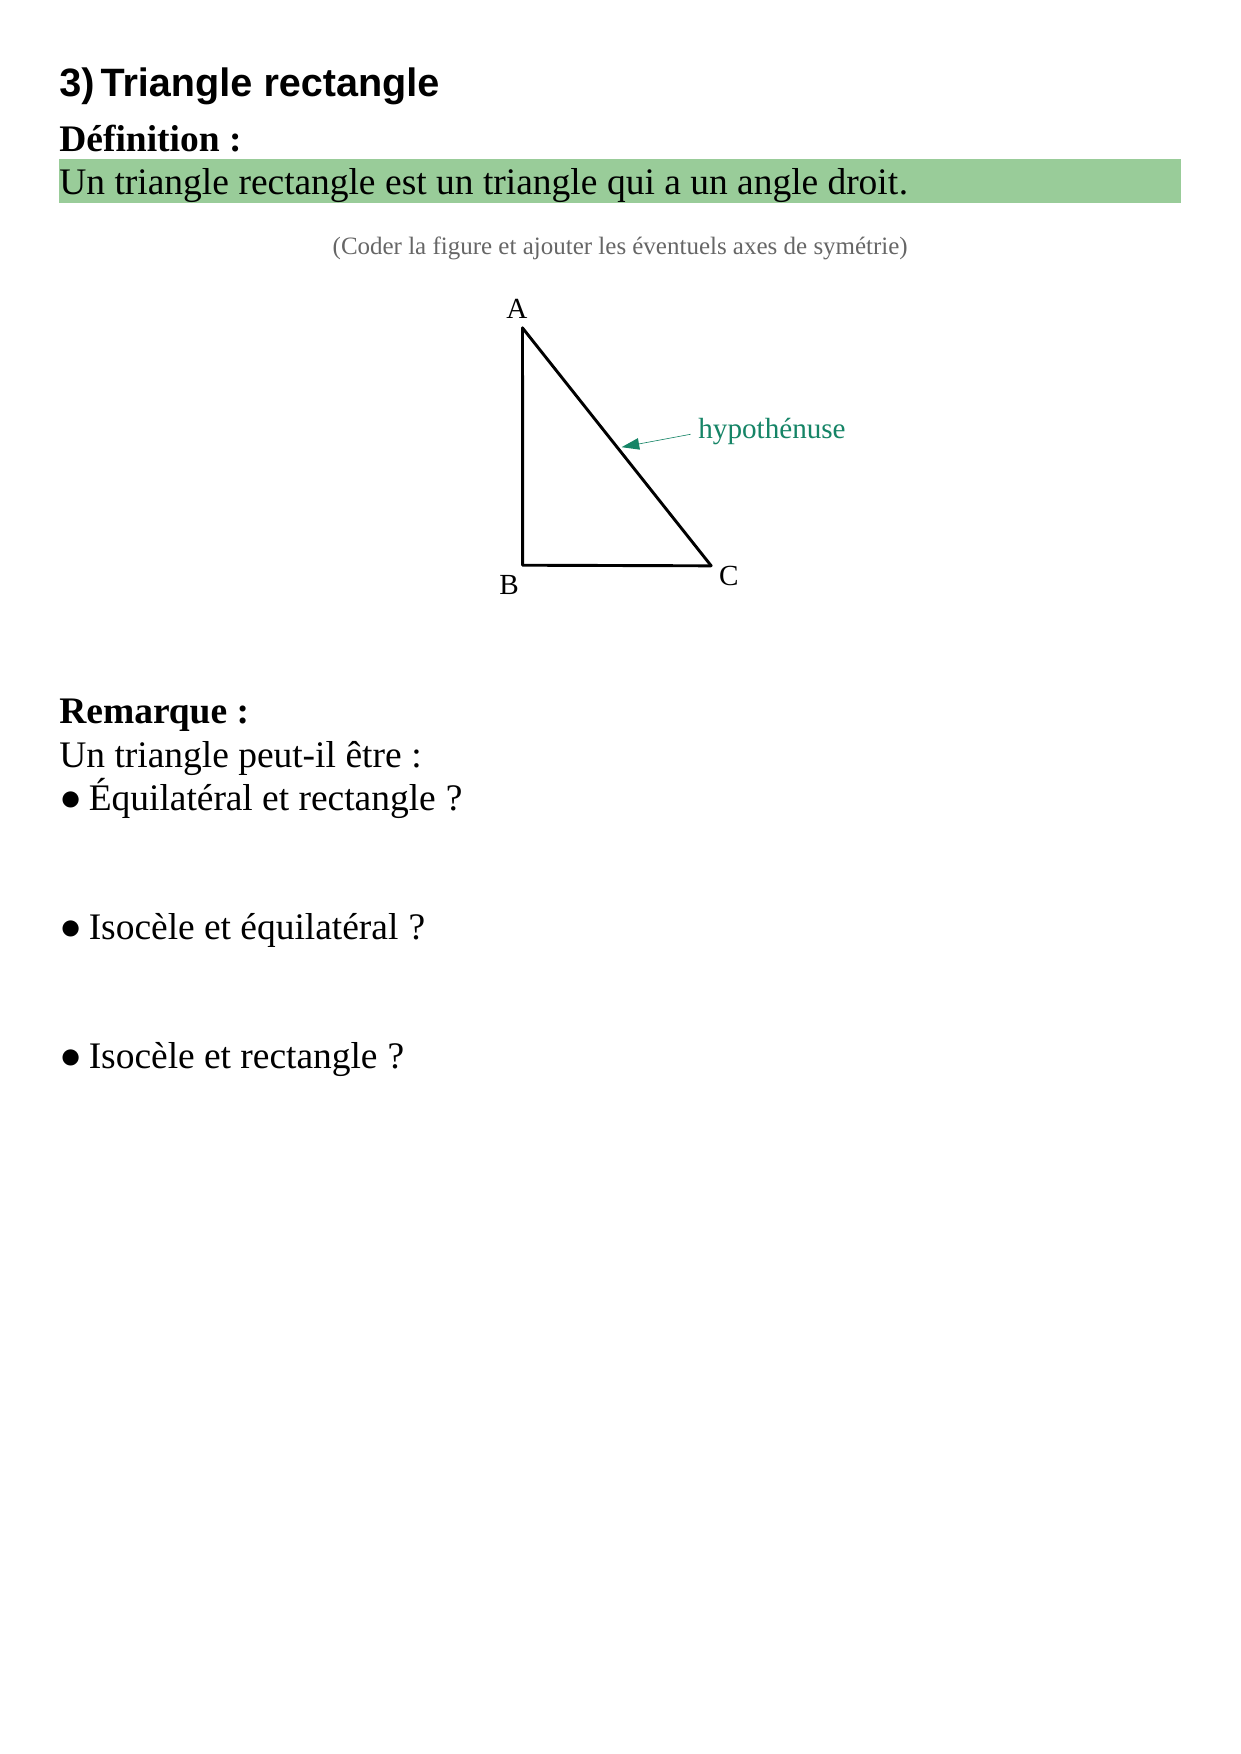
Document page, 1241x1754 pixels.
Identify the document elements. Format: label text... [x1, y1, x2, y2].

list Isocèle et équilatéral ? [59, 904, 1181, 948]
list Équilatéral et rectangle ? [59, 775, 1181, 818]
text Définition : [59, 116, 1181, 159]
text (Coder la figure et ajouter les éventuels axes de symétrie) [59, 231, 1181, 260]
list Isocèle et rectangle ? [59, 1034, 1181, 1077]
text Un triangle rectangle est un triangle qui a un angle droit. [59, 159, 1181, 203]
list Triangle rectangle [59, 59, 1181, 105]
text Un triangle peut-il être : [59, 732, 1181, 775]
text Remarque : [59, 689, 1181, 732]
